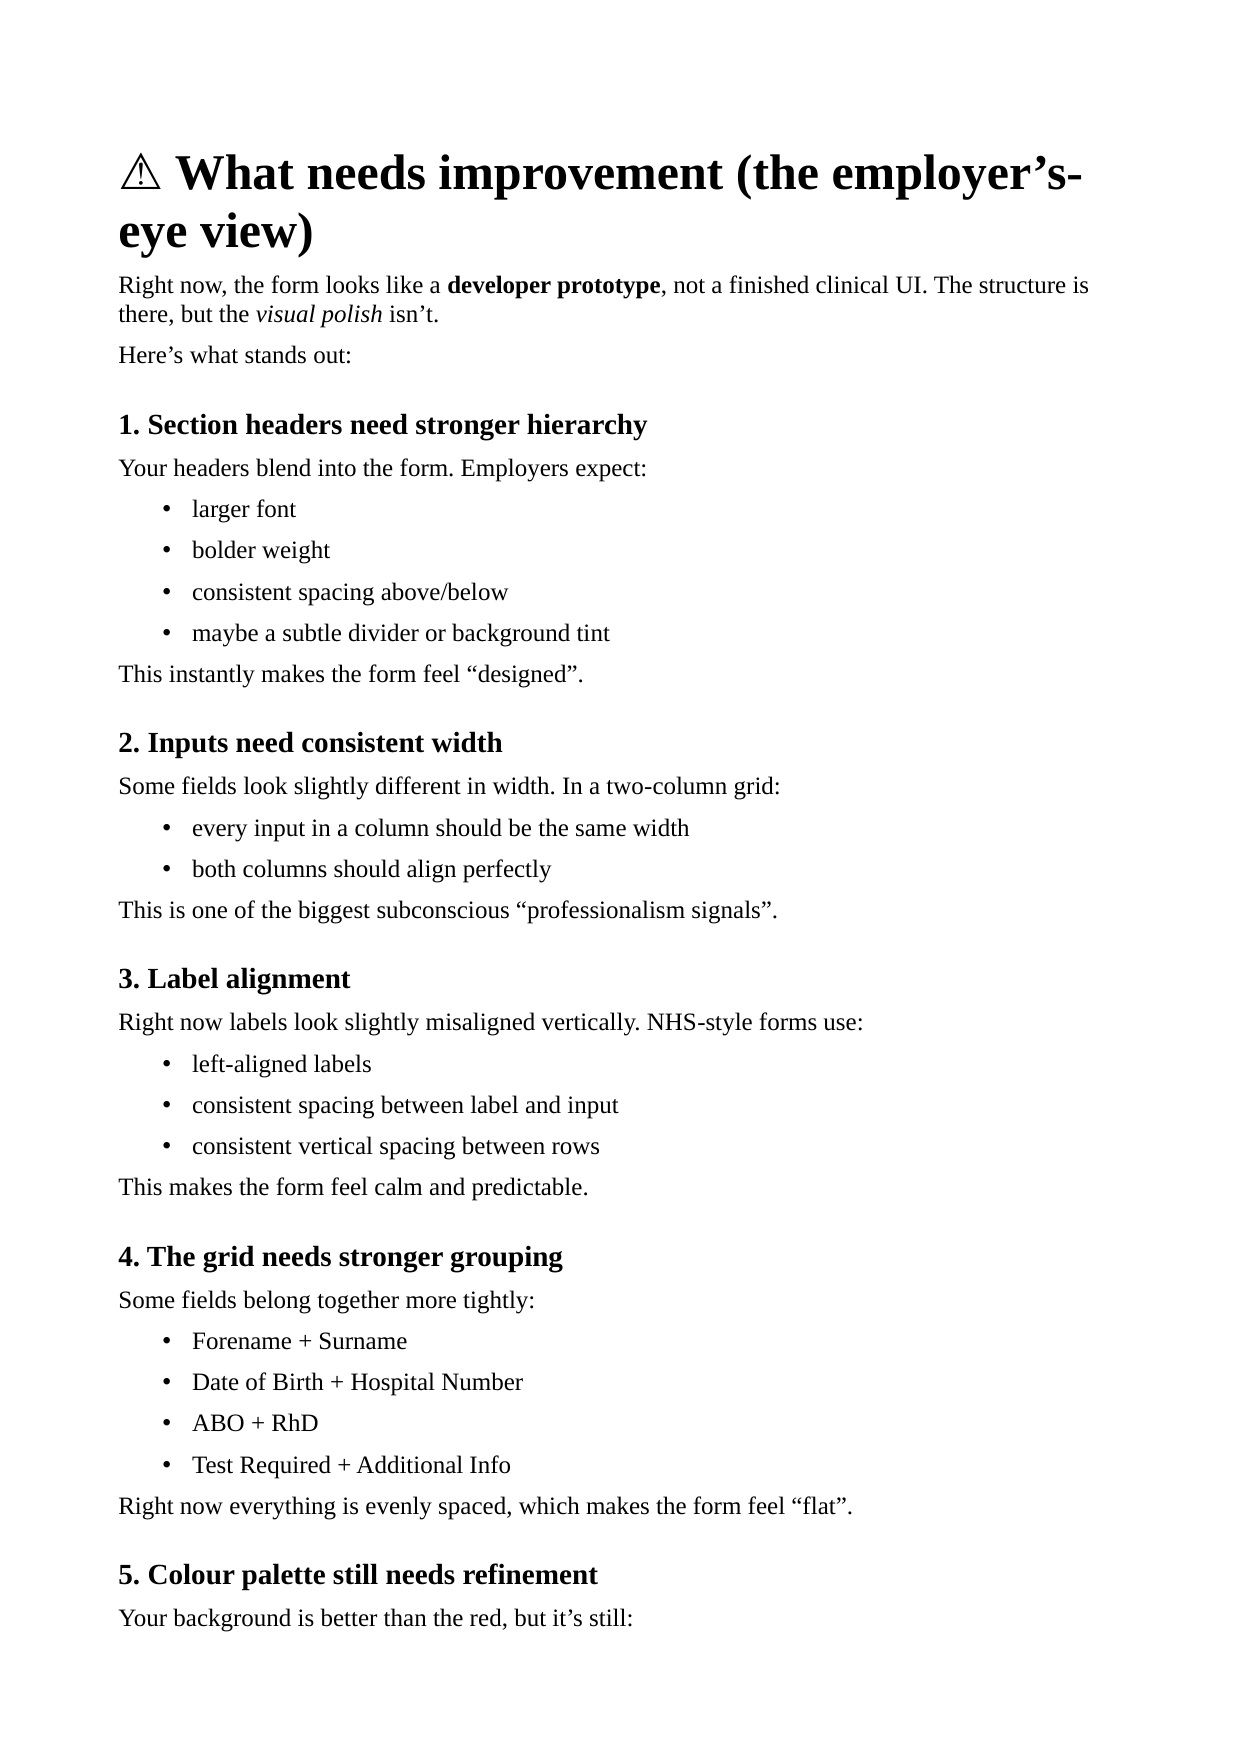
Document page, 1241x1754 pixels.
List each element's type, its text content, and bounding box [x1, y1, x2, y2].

text Right now everything is evenly spaced, which makes the form feel “flat”. [118, 1491, 1122, 1520]
text This is one of the biggest subconscious “professionalism signals”. [118, 895, 1122, 924]
text This instantly makes the form feel “designed”. [118, 659, 1122, 688]
list consistent spacing between label and input [162, 1090, 1122, 1119]
list left‑aligned labels [162, 1049, 1122, 1077]
subtitle 5. Colour palette still needs refinement [118, 1557, 1122, 1591]
subtitle 2. Inputs need consistent width [118, 725, 1122, 759]
text Right now, the form looks like a developer prototype, not a finished clinical UI. The structure is there, but the visual polish isn’t. [118, 271, 1122, 328]
list consistent spacing above/below [162, 577, 1122, 605]
text Some fields look slightly different in width. In a two‑column grid: [118, 771, 1122, 800]
list both columns should align perfectly [162, 854, 1122, 883]
list Forename + Surname [162, 1326, 1122, 1355]
list Test Required + Additional Info [162, 1450, 1122, 1478]
list larger font [162, 494, 1122, 523]
list Date of Birth + Hospital Number [162, 1367, 1122, 1396]
text Your background is better than the red, but it’s still: [118, 1603, 1122, 1632]
list consistent vertical spacing between rows [162, 1131, 1122, 1160]
subtitle 3. Label alignment [118, 961, 1122, 995]
list maybe a subtle divider or background tint [162, 618, 1122, 647]
list bolder weight [162, 535, 1122, 564]
list every input in a column should be the same width [162, 813, 1122, 841]
subtitle ⚠️ What needs improvement (the employer’s-eye view) [118, 143, 1122, 258]
text Your headers blend into the form. Employers expect: [118, 453, 1122, 482]
text This makes the form feel calm and predictable. [118, 1172, 1122, 1201]
subtitle 1. Section headers need stronger hierarchy [118, 407, 1122, 440]
text Right now labels look slightly misaligned vertically. NHS‑style forms use: [118, 1007, 1122, 1036]
subtitle 4. The grid needs stronger grouping [118, 1239, 1122, 1272]
text Some fields belong together more tightly: [118, 1285, 1122, 1313]
text Here’s what stands out: [118, 341, 1122, 369]
list ABO + RhD [162, 1408, 1122, 1437]
